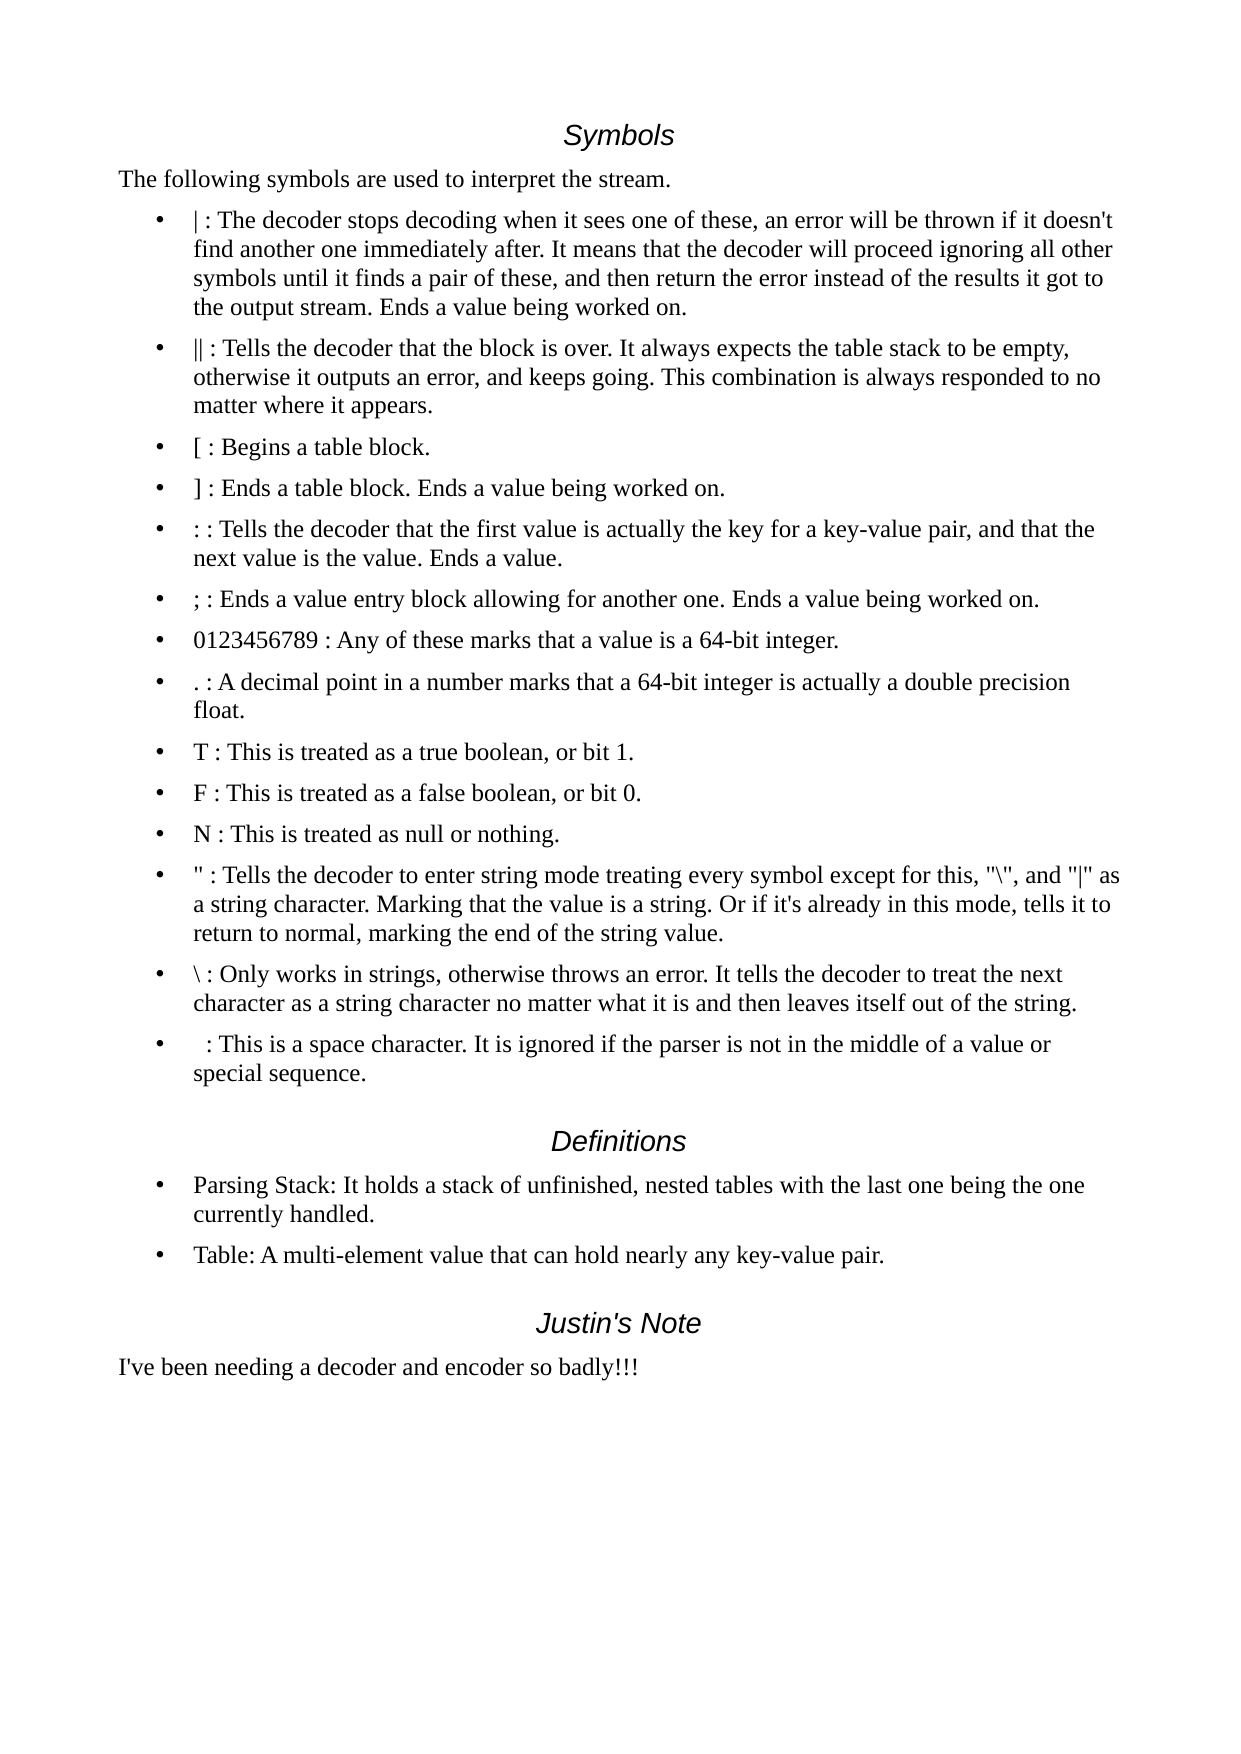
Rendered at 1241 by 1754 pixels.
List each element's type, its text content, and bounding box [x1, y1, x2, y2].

subtitle Definitions [118, 1124, 1122, 1158]
list . : A decimal point in a number marks that a 64-bit integer is actually a double precision float. [156, 667, 1122, 724]
list \ : Only works in strings, otherwise throws an error. It tells the decoder to treat the next character as a string character no matter what it is and then leaves itself out of the string. [156, 959, 1122, 1017]
list Parsing Stack: It holds a stack of unfinished, nested tables with the last one being the one currently handled. [156, 1170, 1122, 1228]
subtitle Symbols [118, 118, 1122, 152]
list || : Tells the decoder that the block is over. It always expects the table stack to be empty, otherwise it outputs an error, and keeps going. This combination is always responded to no matter where it appears. [156, 333, 1122, 419]
list : : Tells the decoder that the first value is actually the key for a key-value pair, and that the next value is the value. Ends a value. [156, 514, 1122, 572]
list Table: A multi-element value that can hold nearly any key-value pair. [156, 1240, 1122, 1269]
list F : This is treated as a false boolean, or bit 0. [156, 778, 1122, 807]
list " : Tells the decoder to enter string mode treating every symbol except for this, "\", and "|" as a string character. Marking that the value is a string. Or if it's already in this mode, tells it to return to normal, marking the end of the string value. [156, 860, 1122, 947]
list [ : Begins a table block. [156, 432, 1122, 460]
subtitle Justin's Note [118, 1306, 1122, 1340]
text I've been needing a decoder and encoder so badly!!! [118, 1352, 1122, 1381]
list T : This is treated as a true boolean, or bit 1. [156, 737, 1122, 765]
list N : This is treated as null or nothing. [156, 819, 1122, 848]
list ] : Ends a table block. Ends a value being worked on. [156, 473, 1122, 502]
list : This is a space character. It is ignored if the parser is not in the middle of a value or special sequence. [156, 1029, 1122, 1087]
list 0123456789 : Any of these marks that a value is a 64-bit integer. [156, 625, 1122, 654]
list ; : Ends a value entry block allowing for another one. Ends a value being worked on. [156, 584, 1122, 613]
text The following symbols are used to interpret the stream. [118, 164, 1122, 193]
list | : The decoder stops decoding when it sees one of these, an error will be thrown if it doesn't find another one immediately after. It means that the decoder will proceed ignoring all other symbols until it finds a pair of these, and then return the error instead of the results it got to the output stream. Ends a value being worked on. [156, 205, 1122, 320]
